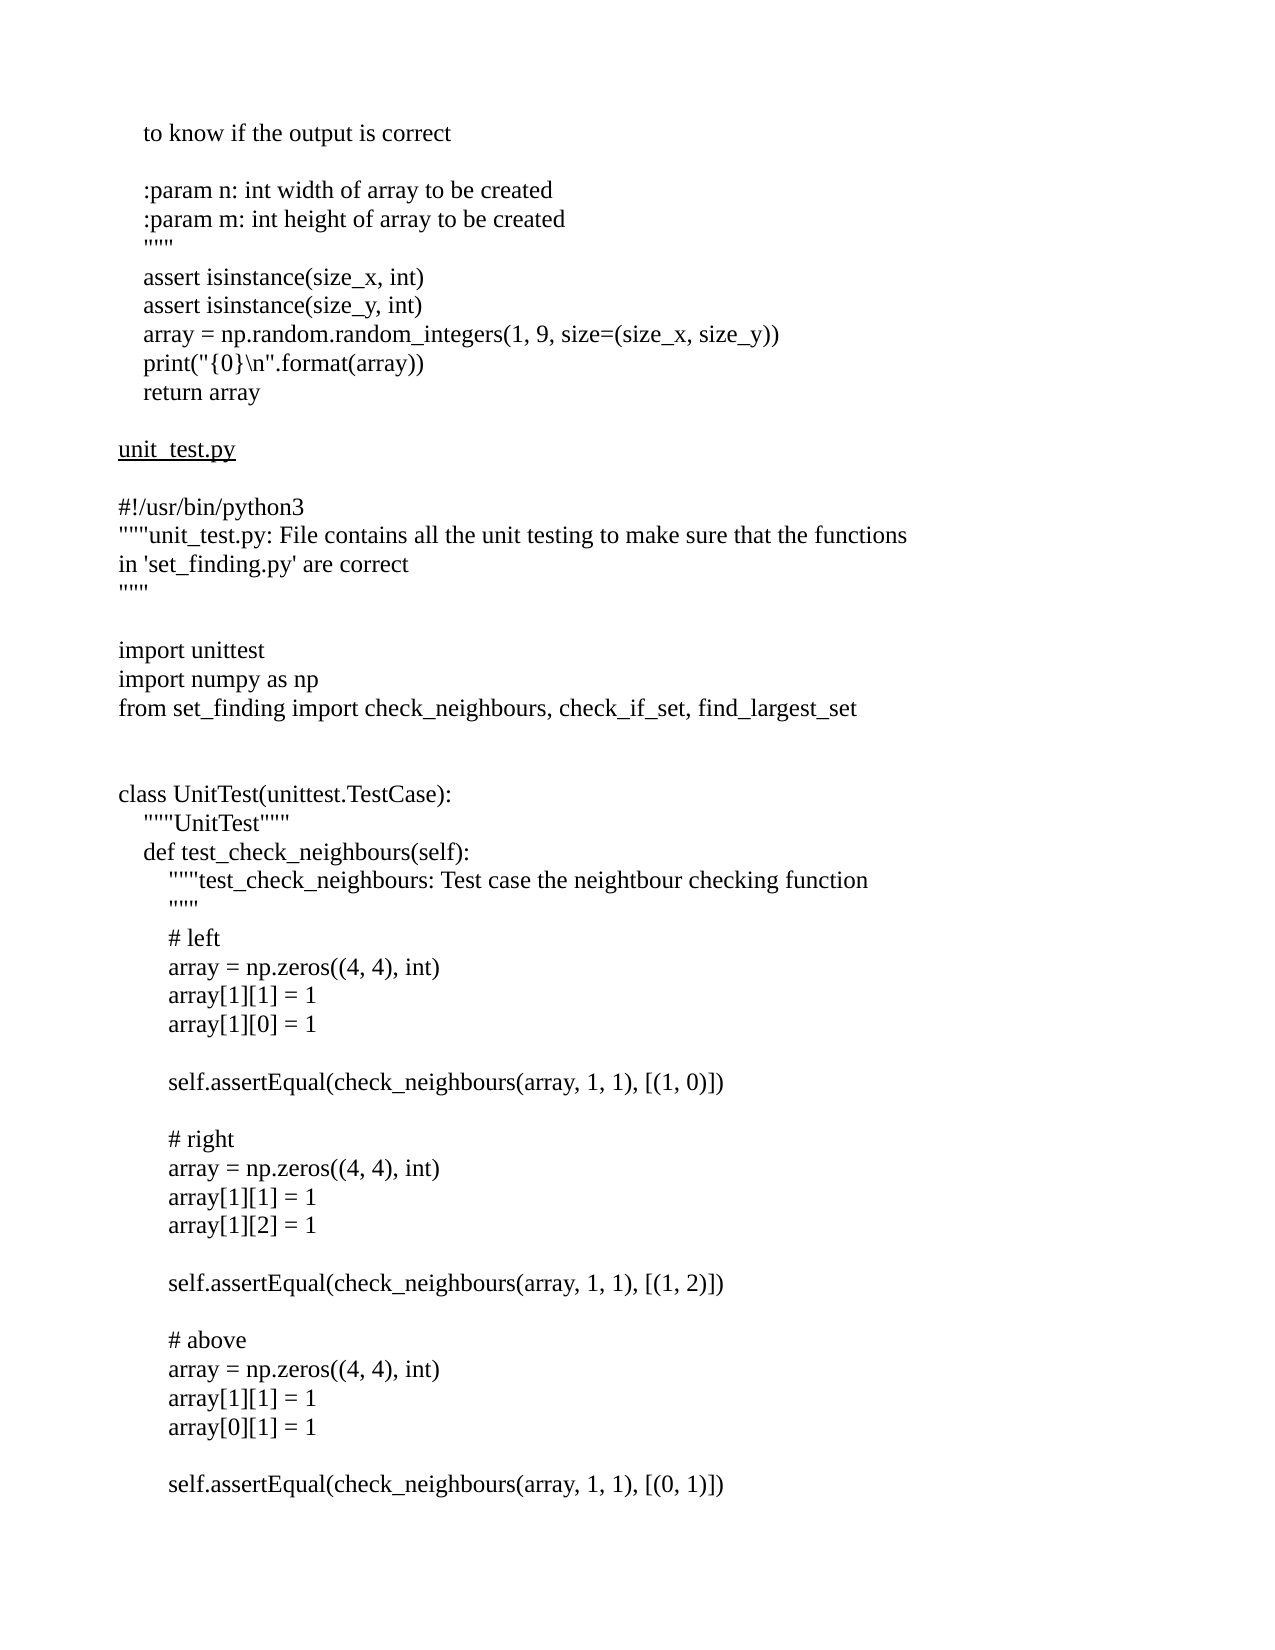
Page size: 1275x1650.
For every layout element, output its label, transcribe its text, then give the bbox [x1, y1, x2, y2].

text :param n: int width of array to be created [118, 176, 1157, 204]
text array = np.zeros((4, 4), int) [118, 1354, 1157, 1383]
text array[1][0] = 1 [118, 1009, 1157, 1038]
text array[1][1] = 1 [118, 981, 1157, 1009]
text array = np.zeros((4, 4), int) [118, 1153, 1157, 1182]
text """unit_test.py: File contains all the unit testing to make sure that the functions [118, 521, 1157, 549]
text :param m: int height of array to be created [118, 204, 1157, 233]
text array[1][1] = 1 [118, 1383, 1157, 1412]
text self.assertEqual(check_neighbours(array, 1, 1), [(1, 2)]) [118, 1268, 1157, 1297]
text from set_finding import check_neighbours, check_if_set, find_largest_set [118, 693, 1157, 722]
text def test_check_neighbours(self): [118, 837, 1157, 866]
text # left [118, 923, 1157, 952]
text """UnitTest""" [118, 808, 1157, 837]
text array = np.random.random_integers(1, 9, size=(size_x, size_y)) [118, 319, 1157, 348]
text return array [118, 377, 1157, 406]
text self.assertEqual(check_neighbours(array, 1, 1), [(1, 0)]) [118, 1067, 1157, 1096]
text array[1][1] = 1 [118, 1182, 1157, 1211]
text # right [118, 1124, 1157, 1153]
text array = np.zeros((4, 4), int) [118, 952, 1157, 981]
text #!/usr/bin/python3 [118, 492, 1157, 521]
text """test_check_neighbours: Test case the neightbour checking function [118, 866, 1157, 894]
text array[1][2] = 1 [118, 1211, 1157, 1239]
text # above [118, 1326, 1157, 1354]
text """ [118, 578, 1157, 607]
text in 'set_finding.py' are correct [118, 549, 1157, 578]
text class UnitTest(unittest.TestCase): [118, 779, 1157, 808]
text self.assertEqual(check_neighbours(array, 1, 1), [(0, 1)]) [118, 1469, 1157, 1498]
text array[0][1] = 1 [118, 1412, 1157, 1441]
text """ [118, 233, 1157, 262]
text import unittest [118, 636, 1157, 664]
text import numpy as np [118, 664, 1157, 693]
text to know if the output is correct [118, 118, 1157, 147]
text """ [118, 894, 1157, 923]
text assert isinstance(size_x, int) [118, 262, 1157, 291]
text unit_test.py [118, 434, 1157, 463]
text assert isinstance(size_y, int) [118, 291, 1157, 319]
text print("{0}\n".format(array)) [118, 348, 1157, 377]
